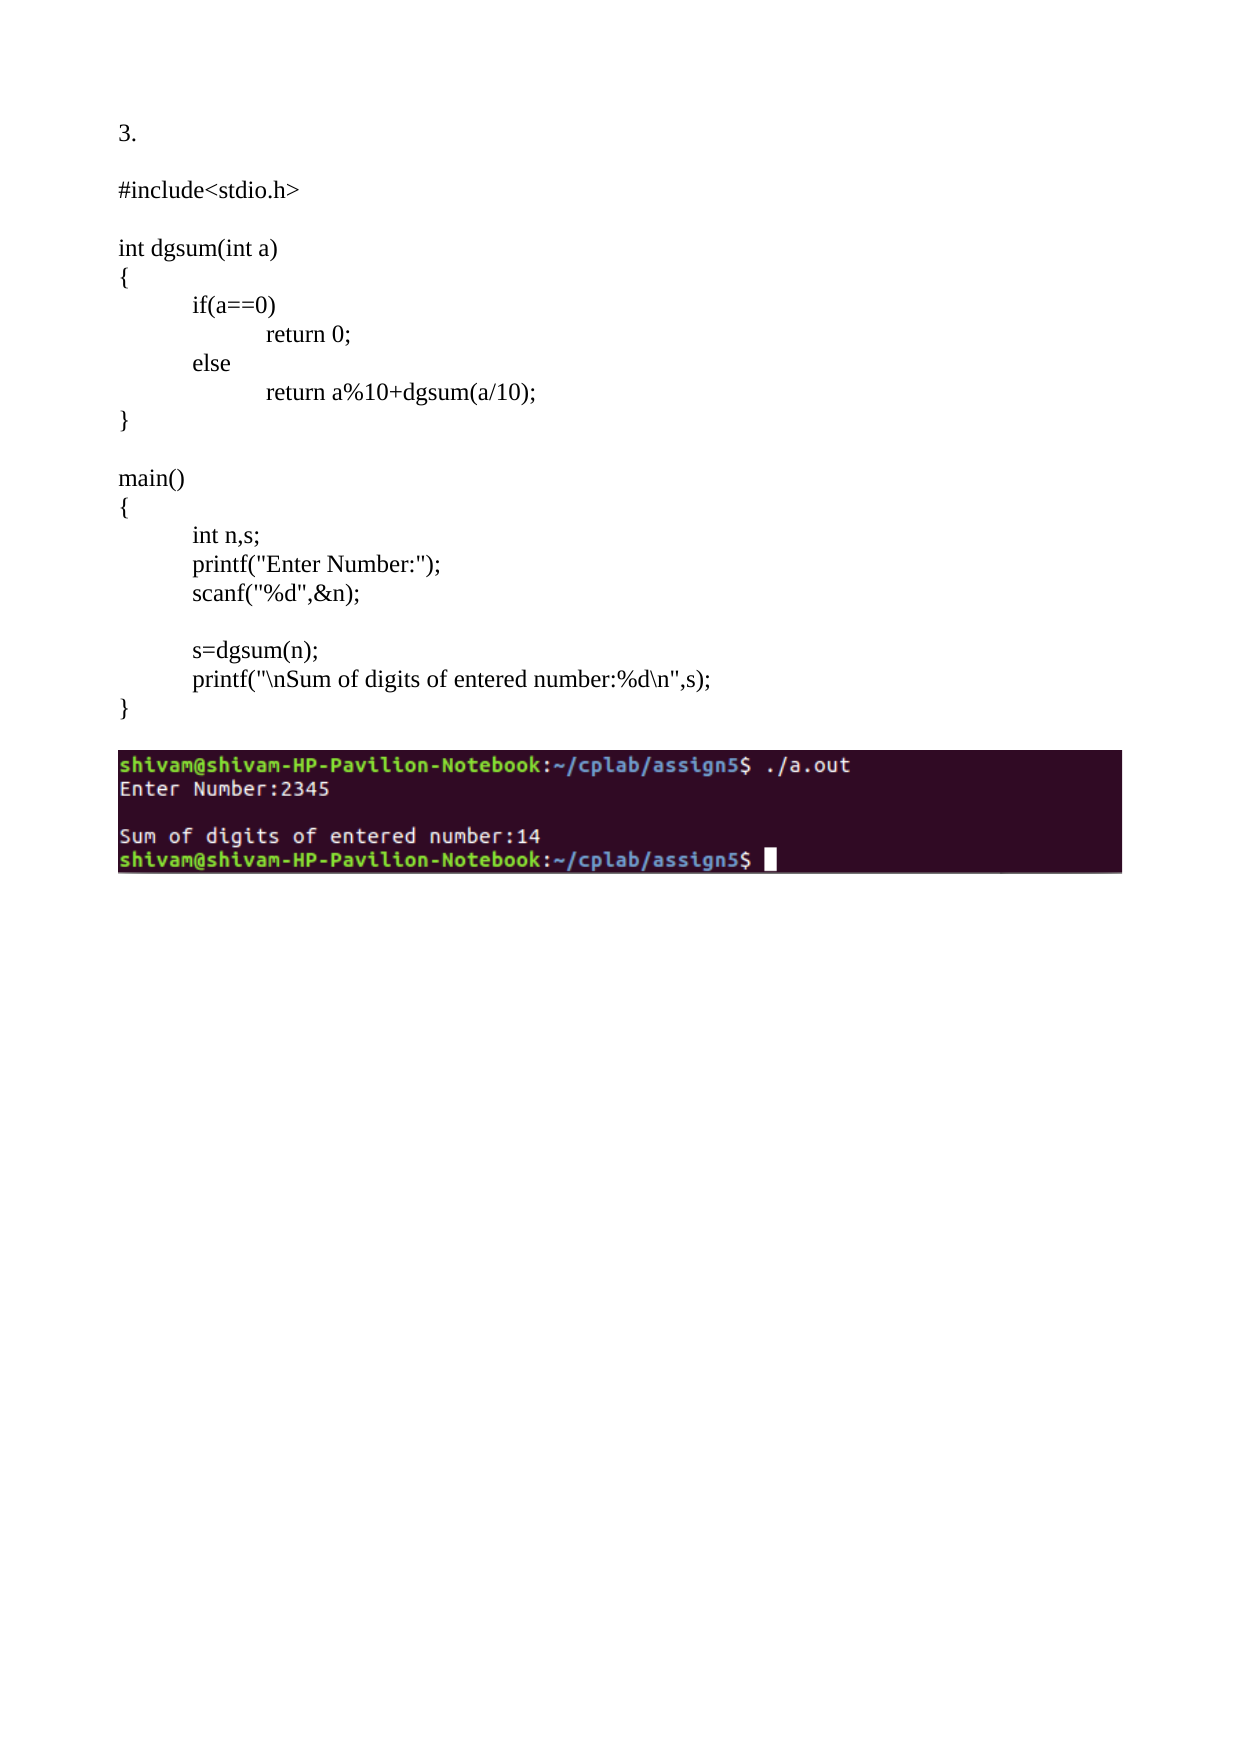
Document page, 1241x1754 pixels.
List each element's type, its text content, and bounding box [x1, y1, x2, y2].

text return a%10+dgsum(a/10); [118, 377, 1122, 406]
text main() [118, 463, 1122, 492]
text } [118, 406, 1122, 434]
text else [118, 348, 1122, 377]
picture [118, 750, 1123, 874]
text scanf("%d",&n); [118, 578, 1122, 607]
text int n,s; [118, 521, 1122, 549]
text { [118, 492, 1122, 521]
text 3. [118, 118, 1122, 147]
text printf("Enter Number:"); [118, 549, 1122, 578]
text s=dgsum(n); [118, 636, 1122, 664]
text if(a==0) [118, 291, 1122, 319]
text int dgsum(int a) [118, 233, 1122, 262]
text { [118, 262, 1122, 291]
text printf("\nSum of digits of entered number:%d\n",s); [118, 664, 1122, 693]
text #include<stdio.h> [118, 176, 1122, 204]
text } [118, 693, 1122, 722]
text return 0; [118, 319, 1122, 348]
